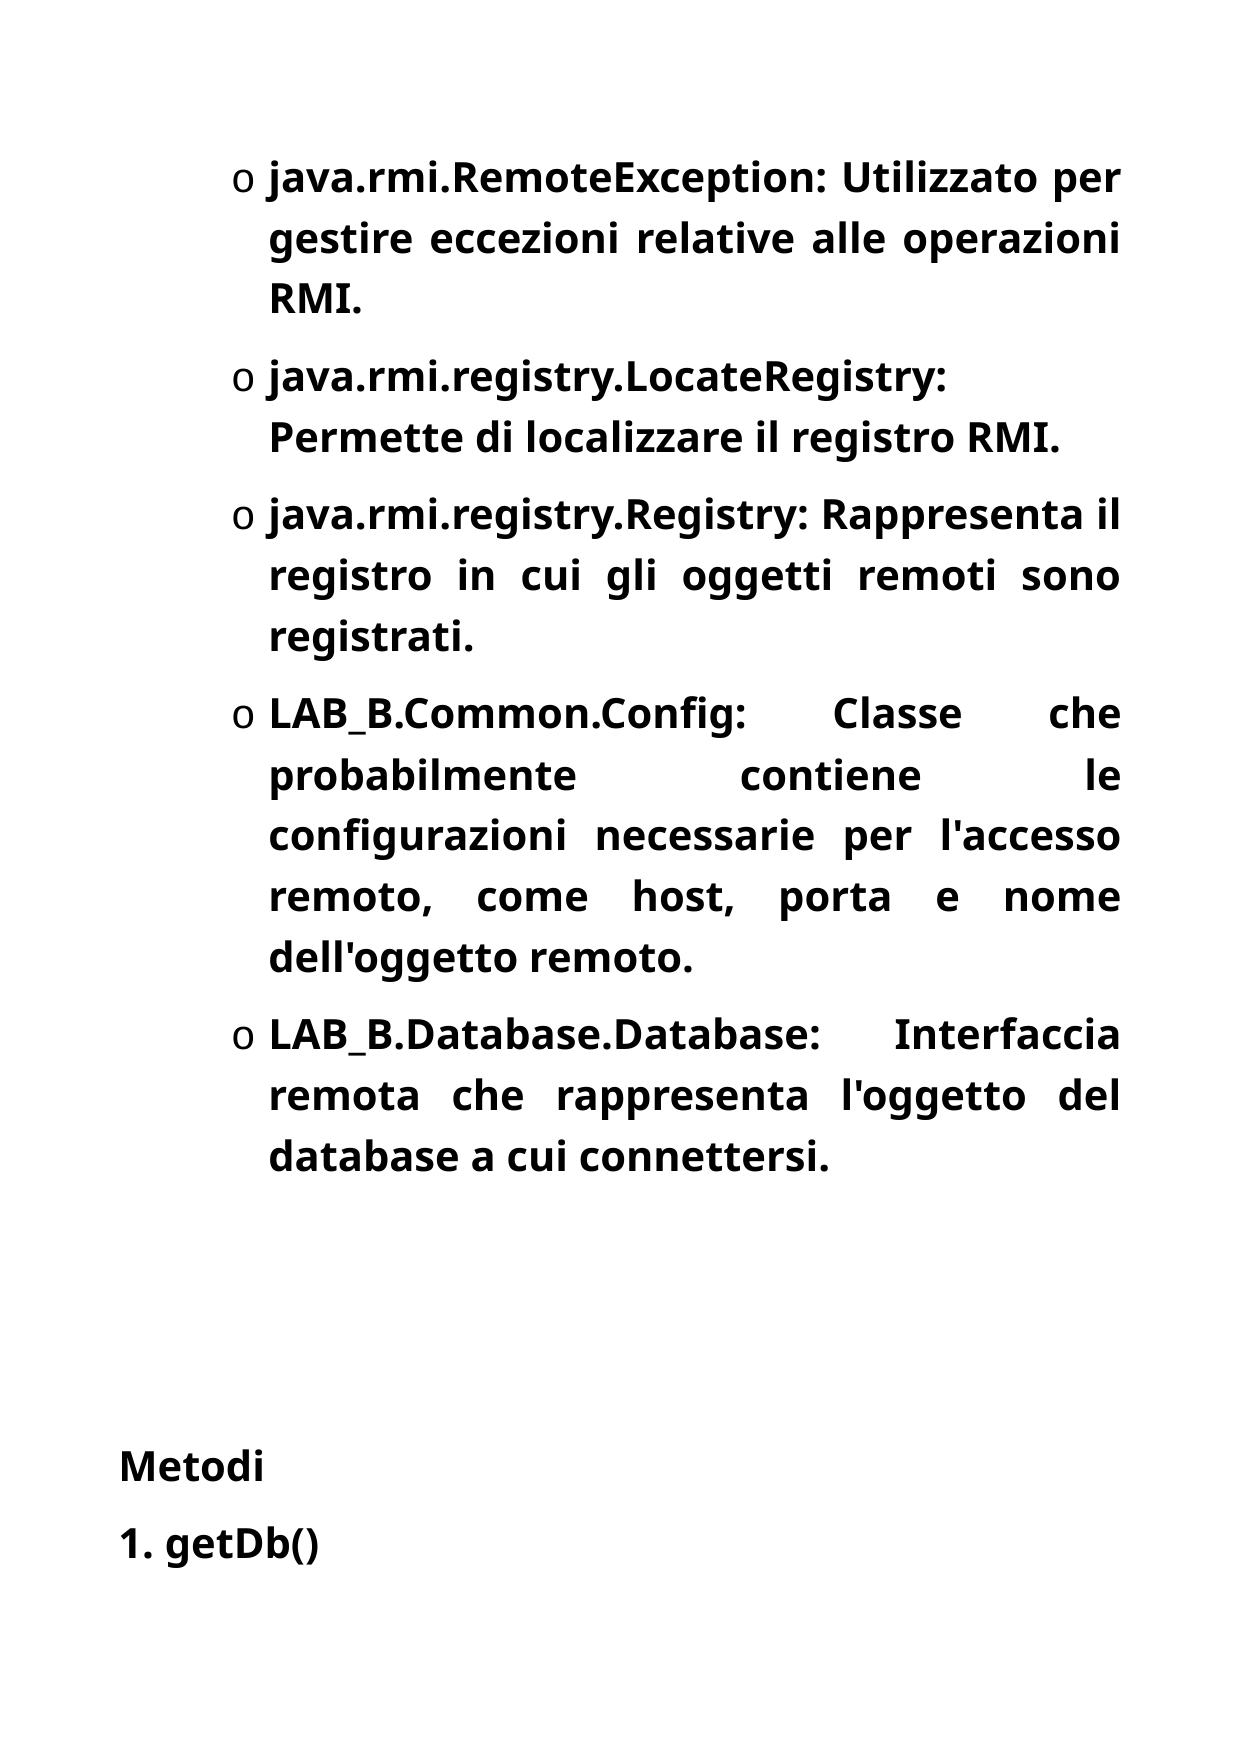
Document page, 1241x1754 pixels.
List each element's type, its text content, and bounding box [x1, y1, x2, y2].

list LAB_B.Common.Config: Classe che probabilmente contiene le configurazioni necessarie per l'accesso remoto, come host, porta e nome dell'oggetto remoto. [231, 684, 1122, 984]
list java.rmi.registry.LocateRegistry: Permette di localizzare il registro RMI. [231, 347, 1122, 464]
list java.rmi.RemoteException: Utilizzato per gestire eccezioni relative alle operazioni RMI. [231, 148, 1122, 326]
text Metodi [118, 1436, 1122, 1493]
list LAB_B.Database.Database: Interfaccia remota che rappresenta l'oggetto del database a cui connettersi. [231, 1005, 1122, 1183]
text 1. getDb() [118, 1514, 1122, 1571]
list java.rmi.registry.Registry: Rappresenta il registro in cui gli oggetti remoti sono registrati. [231, 485, 1122, 664]
